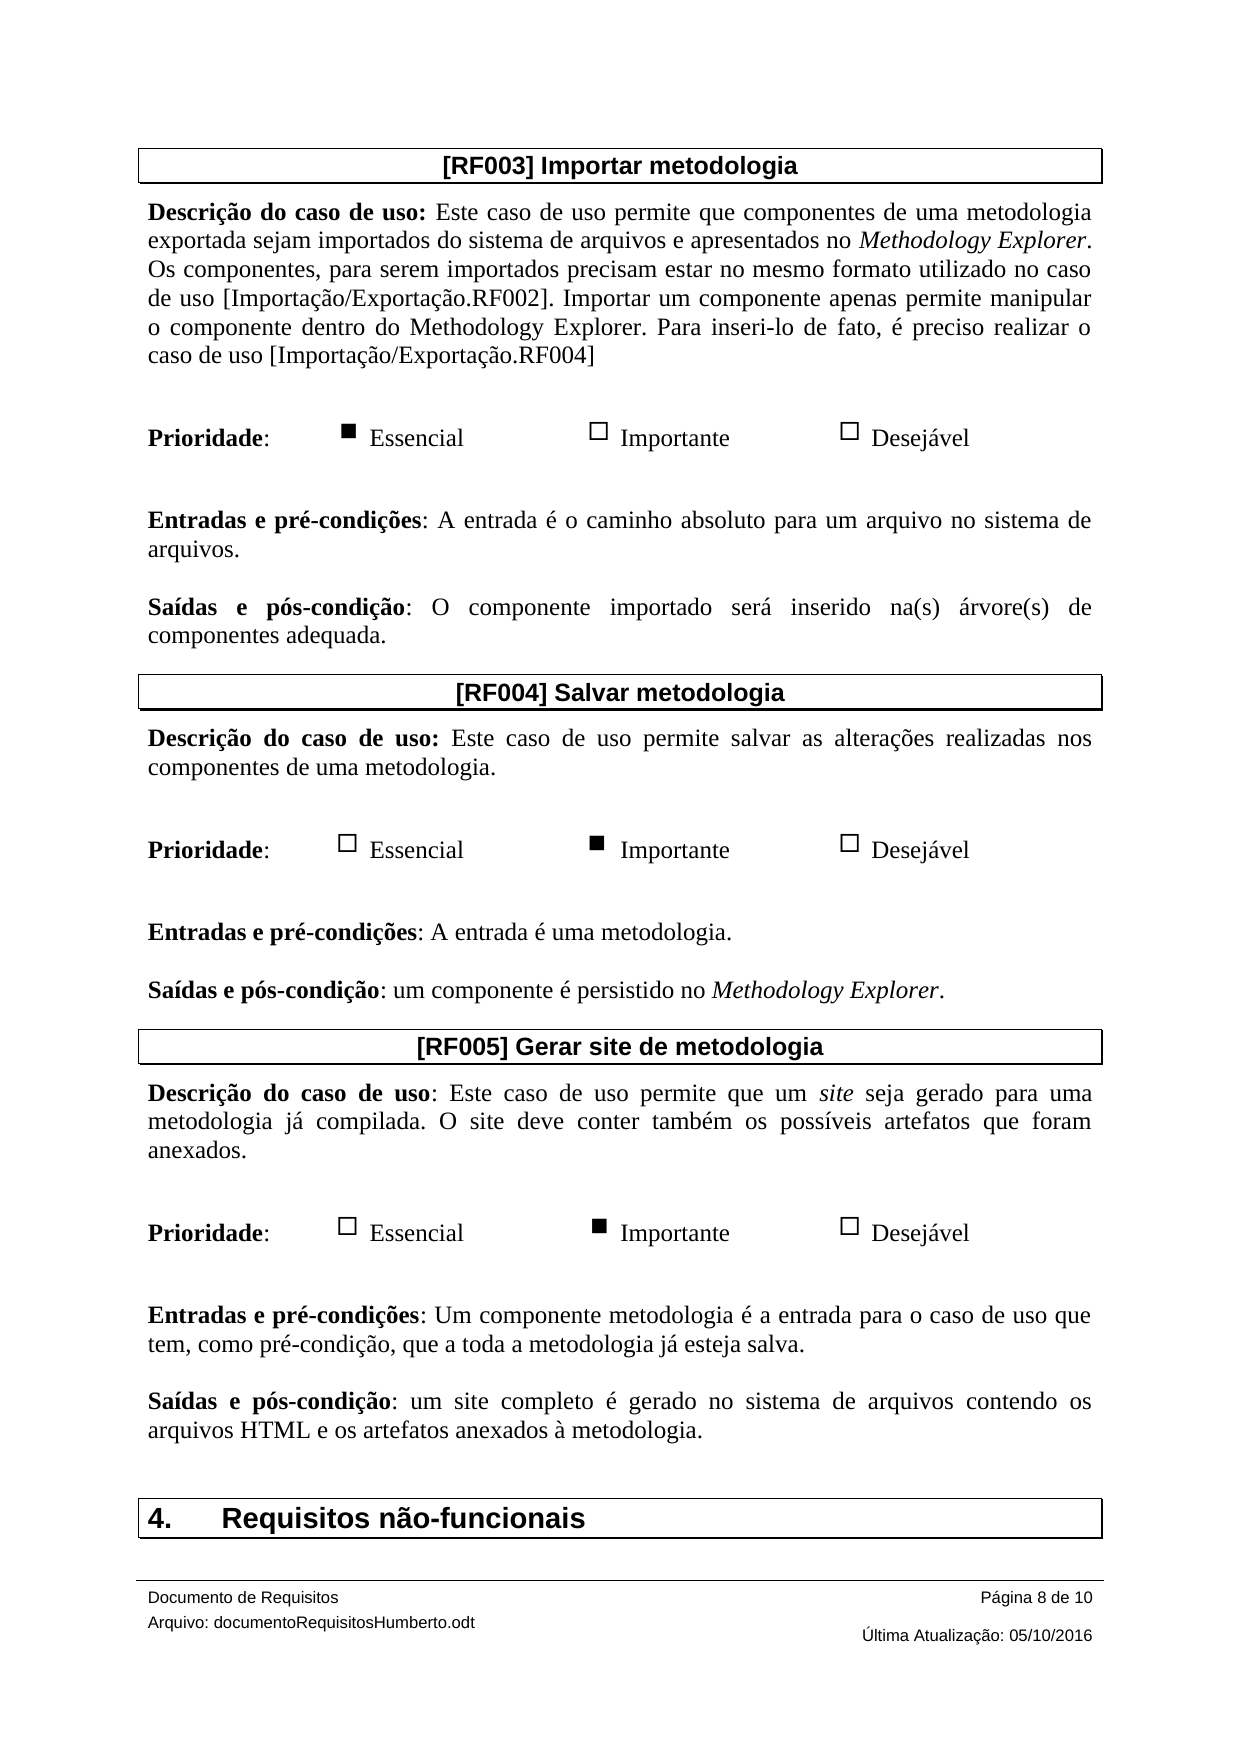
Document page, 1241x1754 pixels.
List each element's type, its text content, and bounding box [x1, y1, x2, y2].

subtitle [RF005] Gerar site de metodologia [139, 1030, 1101, 1063]
table_header Desejável [871, 810, 1015, 888]
text Saídas e pós-condição: um site completo é gerado no sistema de arquivos contendo os arquivos HTML e os artefatos anexados à metodologia. [148, 1386, 1092, 1444]
text Entradas e pré-condições: A entrada é uma metodologia. [148, 917, 1092, 946]
table_header Prioridade: [136, 398, 325, 477]
table_header Importante [620, 1193, 827, 1271]
table_header  [576, 398, 620, 477]
text Descrição do caso de uso: Este caso de uso permite que componentes de uma metodologia exportada sejam importados do sistema de arquivos e apresentados no Methodology Explorer. Os componentes, para serem importados precisam estar no mesmo formato utilizado no caso de uso [Importação/Exportação.RF002]. Importar um componente apenas permite manipular o componente dentro do Methodology Explorer. Para inseri-lo de fato, é preciso realizar o caso de uso [Importação/Exportação.RF004] [148, 197, 1092, 369]
table_header  [325, 398, 369, 477]
subtitle [RF004] Salvar metodologia [139, 675, 1101, 708]
subtitle [RF003] Importar metodologia [139, 149, 1101, 182]
table_header Essencial [369, 810, 576, 888]
table_header Essencial [369, 398, 576, 477]
table_header Importante [620, 398, 827, 477]
table_header Prioridade: [136, 810, 325, 888]
text Descrição do caso de uso: Este caso de uso permite salvar as alterações realizadas nos componentes de uma metodologia. [148, 723, 1092, 781]
table_header  [325, 1193, 369, 1271]
table_header Desejável [871, 398, 1015, 477]
table_header Desejável [871, 1193, 1015, 1271]
table_header  [325, 810, 369, 888]
table_header Essencial [369, 1193, 576, 1271]
text Descrição do caso de uso: Este caso de uso permite que um site seja gerado para uma metodologia já compilada. O site deve conter também os possíveis artefatos que foram anexados. [148, 1078, 1092, 1164]
table_header Prioridade: [136, 1193, 325, 1271]
text Saídas e pós-condição: O componente importado será inserido na(s) árvore(s) de componentes adequada. [148, 592, 1092, 649]
table_header  [827, 398, 871, 477]
table_header  [827, 1193, 871, 1271]
subtitle Requisitos não-funcionais [139, 1499, 1101, 1537]
text Saídas e pós-condição: um componente é persistido no Methodology Explorer. [148, 975, 1092, 1003]
table_header Importante [620, 810, 827, 888]
table_header  [576, 810, 620, 888]
text Entradas e pré-condições: Um componente metodologia é a entrada para o caso de uso que tem, como pré-condição, que a toda a metodologia já esteja salva. [148, 1300, 1092, 1358]
text Entradas e pré-condições: A entrada é o caminho absoluto para um arquivo no sistema de arquivos. [148, 506, 1092, 563]
table_header  [576, 1193, 620, 1271]
table_header  [827, 810, 871, 888]
